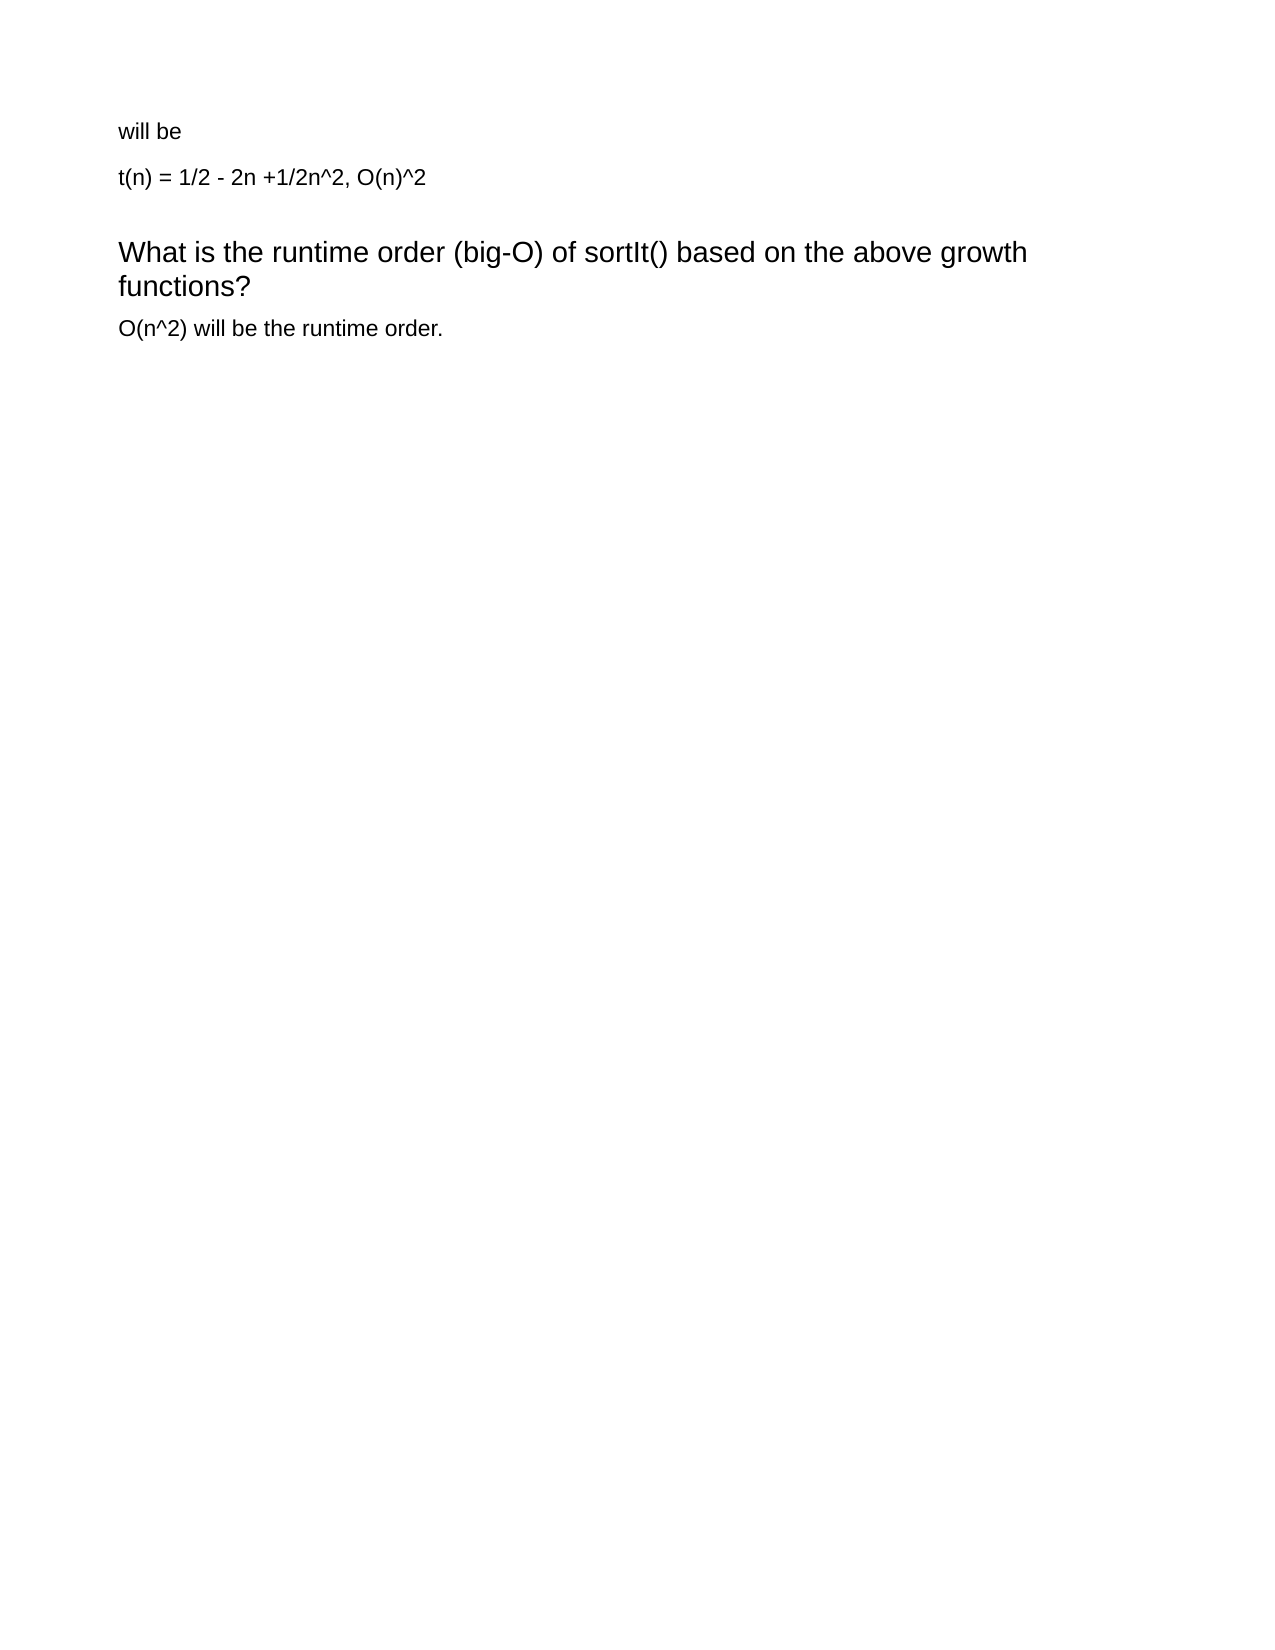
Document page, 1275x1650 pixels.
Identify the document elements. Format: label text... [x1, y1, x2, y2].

text t(n) = 1/2 - 2n +1/2n^2, O(n)^2 [118, 164, 1157, 191]
subtitle What is the runtime order (big-O) of sortIt() based on the above growth functions? [118, 235, 1157, 302]
text will be [118, 118, 1157, 144]
text O(n^2) will be the runtime order. [118, 315, 1157, 341]
